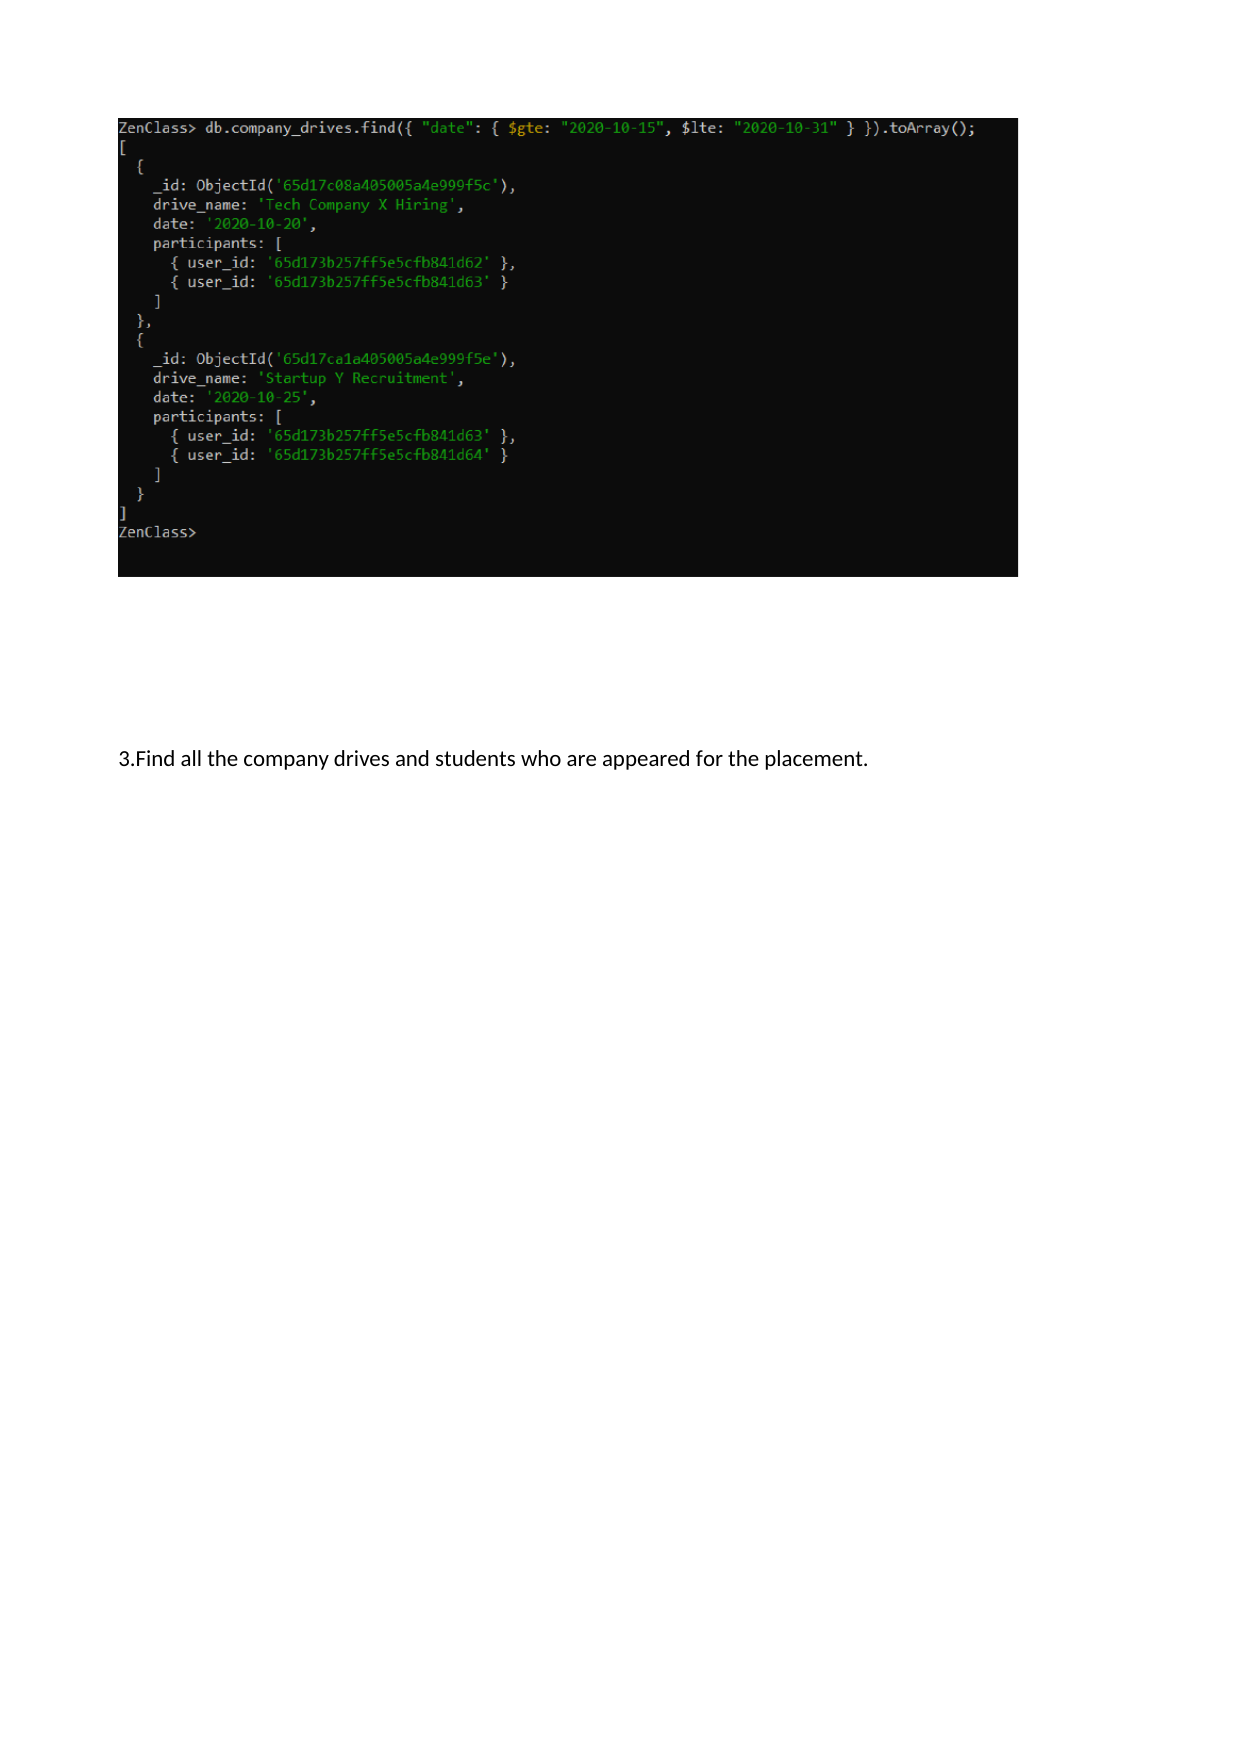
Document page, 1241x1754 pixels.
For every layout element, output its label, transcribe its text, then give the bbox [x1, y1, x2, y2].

text 3.Find all the company drives and students who are appeared for the placement. [118, 744, 1122, 772]
